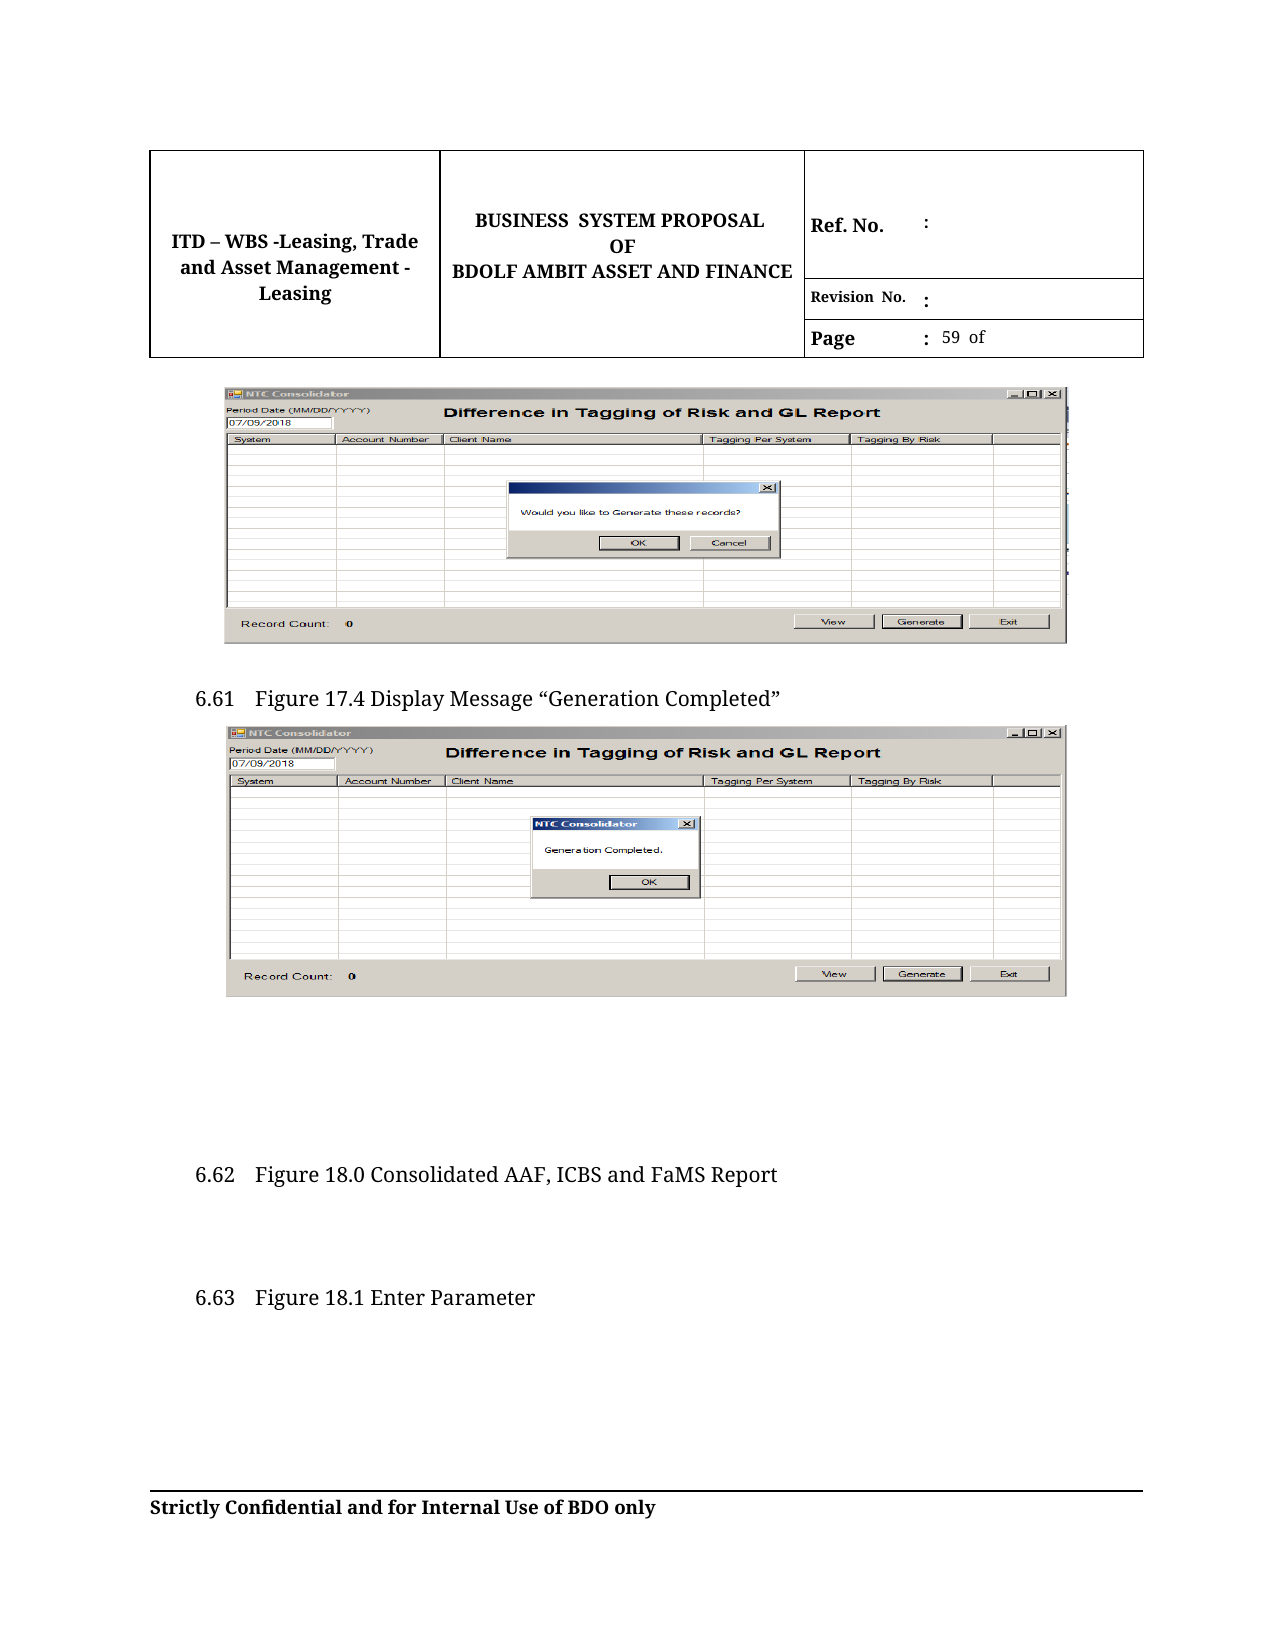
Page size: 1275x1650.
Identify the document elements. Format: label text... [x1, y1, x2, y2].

list Figure 18.1 Enter Parameter [195, 1283, 1143, 1312]
list Figure 18.0 Consolidated AAF, ICBS and FaMS Report [195, 1161, 1143, 1189]
picture [226, 725, 1067, 997]
list Figure 17.4 Display Message “Generation Completed” [195, 684, 1143, 713]
picture [224, 387, 1069, 644]
